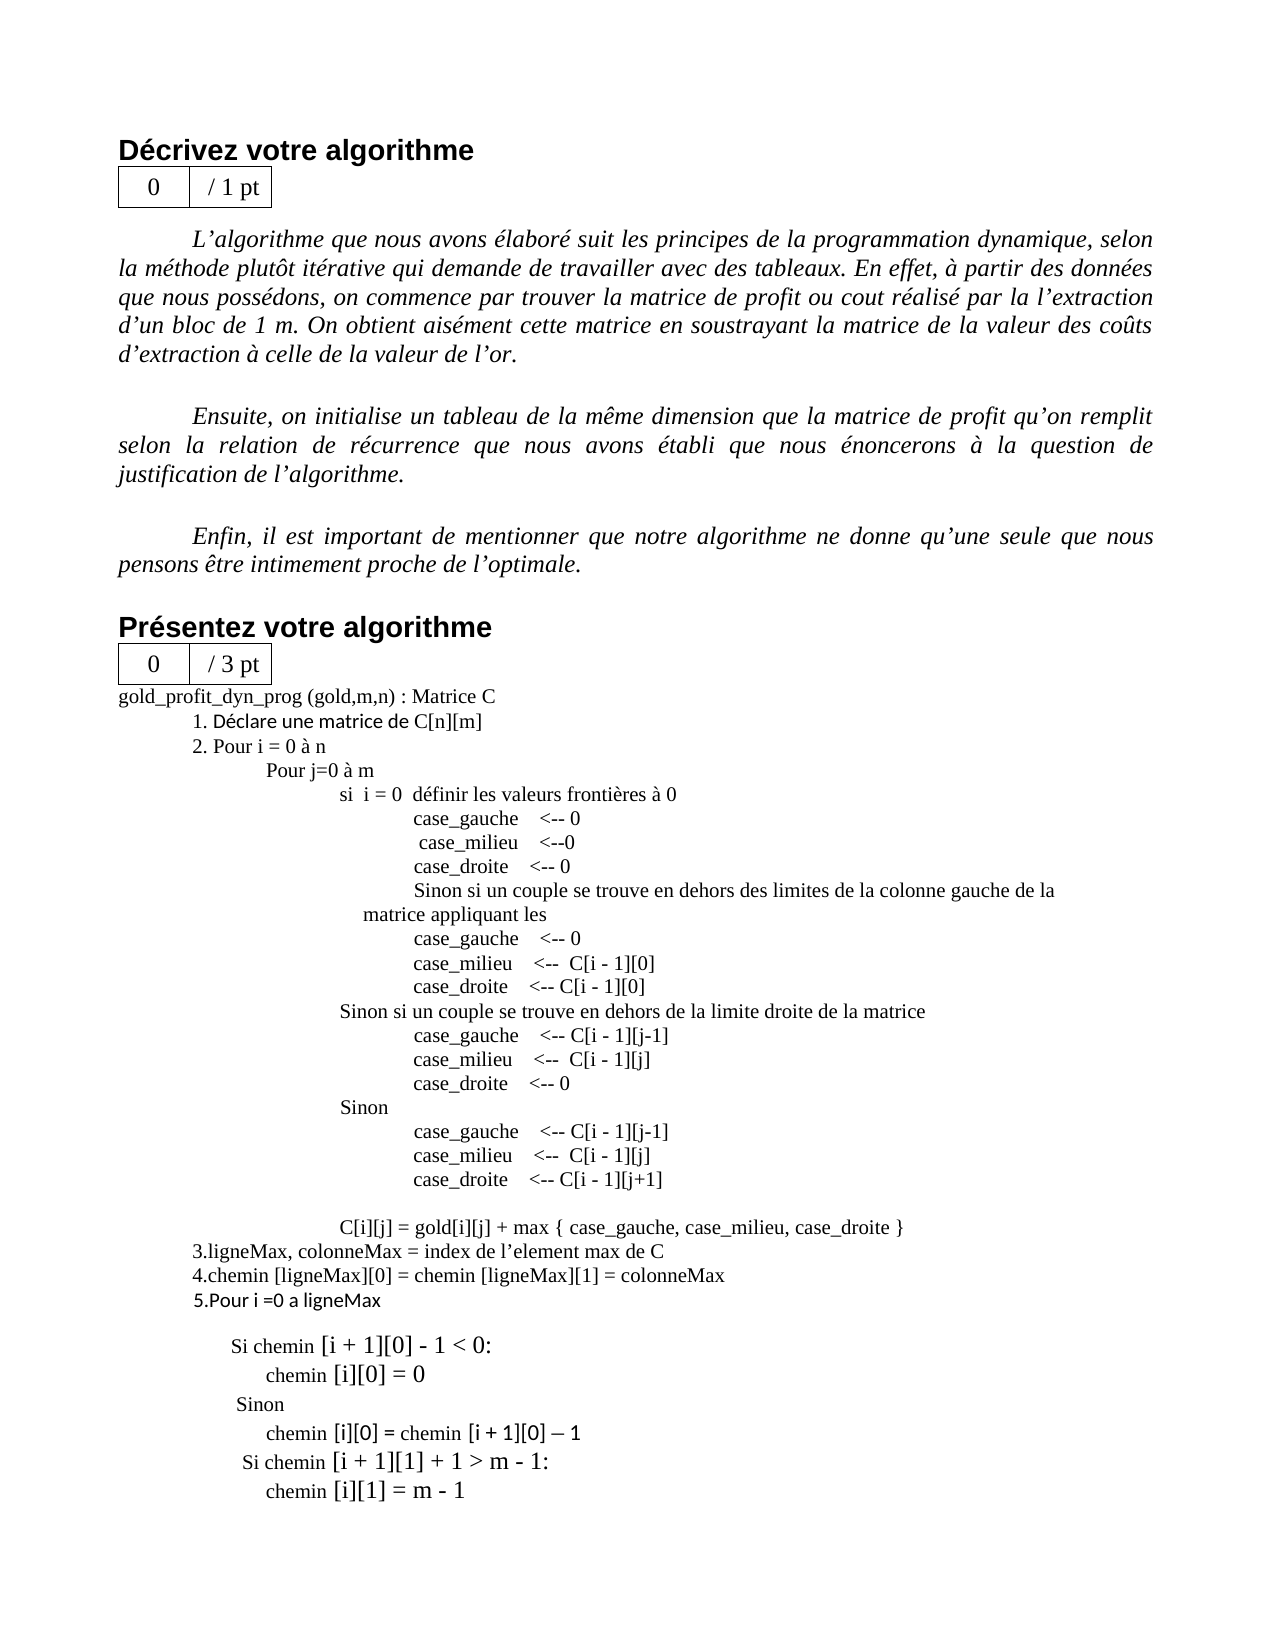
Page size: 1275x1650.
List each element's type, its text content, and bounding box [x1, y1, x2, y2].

text case_milieu <-- C[i - 1][j] [339, 1143, 1157, 1167]
text chemin [i][0] = 0 [192, 1359, 1157, 1388]
subtitle Présentez votre algorithme [118, 609, 1157, 643]
text case_gauche <-- 0 [339, 806, 1157, 830]
text 3.ligneMax, colonneMax = index de l’element max de C [118, 1239, 1157, 1263]
text 2. Pour i = 0 à n [118, 734, 1157, 758]
text Enfin, il est important de mentionner que notre algorithme ne donne qu’une seule que nous pensons être intimement proche de l’optimale. [118, 521, 1157, 578]
text Si chemin [i + 1][1] + 1 > m - 1: [192, 1446, 1157, 1475]
text chemin [i][0] = chemin [i + 1][0] – 1 [118, 1417, 1157, 1446]
text case_droite <-- 0 [339, 1071, 1157, 1095]
text case_gauche <-- C[i - 1][j-1] [118, 1023, 1157, 1047]
text case_droite <-- C[i - 1][0] [339, 974, 1157, 998]
text case_gauche <-- C[i - 1][j-1] [118, 1119, 1157, 1143]
text C[i][j] = gold[i][j] + max { case_gauche, case_milieu, case_droite } [266, 1215, 1157, 1239]
text L’algorithme que nous avons élaboré suit les principes de la programmation dynamique, selon la méthode plutôt itérative qui demande de travailler avec des tableaux. En effet, à partir des données que nous possédons, on commence par trouver la matrice de profit ou cout réalisé par la l’extraction d’un bloc de 1 m. On obtient aisément cette matrice en soustrayant la matrice de la valeur des coûts d’extraction à celle de la valeur de l’or. [118, 224, 1157, 368]
text Ensuite, on initialise un tableau de la même dimension que la matrice de profit qu’on remplit selon la relation de récurrence que nous avons établi que nous énoncerons à la question de justification de l’algorithme. [118, 401, 1157, 487]
text Pour j=0 à m [118, 758, 1157, 782]
subtitle Décrivez votre algorithme [118, 133, 1157, 166]
text Si chemin [i + 1][0] - 1 < 0: [231, 1331, 1157, 1359]
text Sinon [192, 1388, 1157, 1417]
table_header / 3 pt [190, 644, 271, 684]
text si i = 0 définir les valeurs frontières à 0 [266, 782, 1157, 806]
text chemin [i][1] = m - 1 [192, 1475, 1157, 1503]
table_header / 1 pt [190, 167, 271, 207]
text gold_profit_dyn_prog (gold,m,n) : Matrice C [118, 684, 1157, 708]
text 1. Déclare une matrice de C[n][m] [118, 708, 1157, 734]
text Sinon si un couple se trouve en dehors des limites de la colonne gauche de la [118, 878, 1157, 902]
text Sinon si un couple se trouve en dehors de la limite droite de la matrice [339, 998, 1157, 1023]
list 5.Pour i =0 a ligneMax [193, 1287, 1157, 1313]
table_header 0 [119, 644, 189, 684]
text case_milieu <--0 [118, 830, 1157, 854]
text matrice appliquant les [118, 902, 1157, 926]
text case_milieu <-- C[i - 1][j] [339, 1047, 1157, 1071]
text case_gauche <-- 0 [118, 926, 1157, 950]
text case_milieu <-- C[i - 1][0] [339, 950, 1157, 974]
text 4.chemin [ligneMax][0] = chemin [ligneMax][1] = colonneMax [118, 1263, 1157, 1287]
table_header 0 [119, 167, 189, 207]
text Sinon [118, 1095, 1157, 1119]
text case_droite <-- 0 [118, 854, 1157, 878]
text case_droite <-- C[i - 1][j+1] [339, 1167, 1157, 1191]
